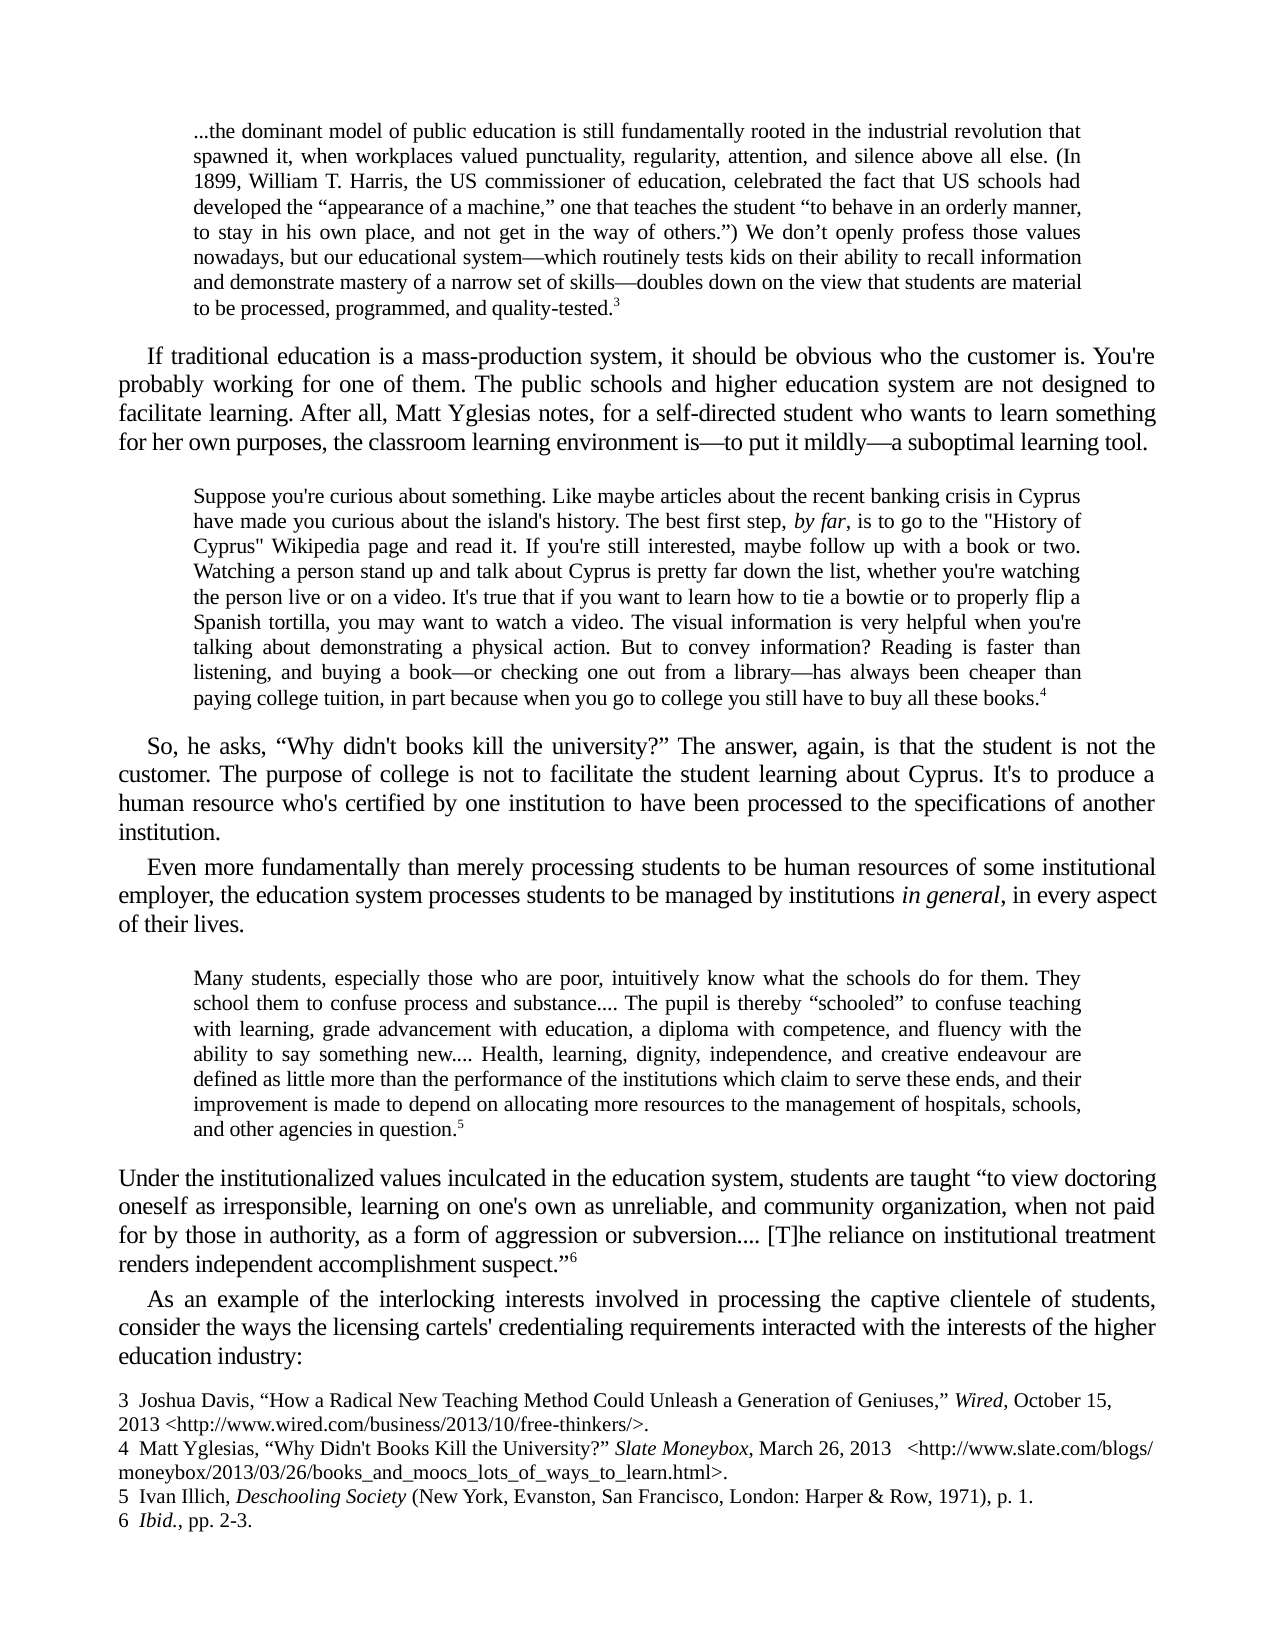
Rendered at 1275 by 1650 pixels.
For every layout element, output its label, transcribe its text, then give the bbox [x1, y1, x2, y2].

text Ibid., pp. 2-3. [118, 1508, 1157, 1532]
text ...the dominant model of public education is still fundamentally rooted in the industrial revolution that spawned it, when workplaces valued punctuality, regularity, attention, and silence above all else. (In 1899, William T. Harris, the US commissioner of education, celebrated the fact that US schools had developed the “appearance of a machine,” one that teaches the student “to behave in an orderly manner, to stay in his own place, and not get in the way of others.”) We don’t openly profess those values nowadays, but our educational system—which routinely tests kids on their ability to recall information and demonstrate mastery of a narrow set of skills—doubles down on the view that students are material to be processed, programmed, and quality-tested. [193, 118, 1082, 320]
text As an example of the interlocking interests involved in processing the captive clientele of students, consider the ways the licensing cartels' credentialing requirements interacted with the interests of the higher education industry: [118, 1284, 1157, 1370]
text Suppose you're curious about something. Like maybe articles about the recent banking crisis in Cyprus have made you curious about the island's history. The best first step, by far, is to go to the "History of Cyprus" Wikipedia page and read it. If you're still interested, maybe follow up with a book or two. Watching a person stand up and talk about Cyprus is pretty far down the list, whether you're watching the person live or on a video. It's true that if you want to learn how to tie a bowtie or to properly flip a Spanish tortilla, you may want to watch a video. The visual information is very helpful when you're talking about demonstrating a physical action. But to convey information? Reading is faster than listening, and buying a book—or checking one out from a library—has always been cheaper than paying college tuition, in part because when you go to college you still have to buy all these books. [193, 483, 1082, 710]
text Many students, especially those who are poor, intuitively know what the schools do for them. They school them to confuse process and substance.... The pupil is thereby “schooled” to confuse teaching with learning, grade advancement with education, a diploma with competence, and fluency with the ability to say something new.... Health, learning, dignity, independence, and creative endeavour are defined as little more than the performance of the institutions which claim to serve these ends, and their improvement is made to depend on allocating more resources to the management of hospitals, schools, and other agencies in question. [193, 965, 1082, 1142]
text Joshua Davis, “How a Radical New Teaching Method Could Unleash a Generation of Geniuses,” Wired, October 15, 2013 <http://www.wired.com/business/2013/10/free-thinkers/>. [118, 1387, 1157, 1436]
text Matt Yglesias, “Why Didn't Books Kill the University?” Slate Moneybox, March 26, 2013 <http://www.slate.com/blogs/ moneybox/2013/03/26/books_and_moocs_lots_of_ways_to_learn.html>. [118, 1436, 1157, 1484]
text Under the institutionalized values inculcated in the education system, students are taught “to view doctoring oneself as irresponsible, learning on one's own as unreliable, and community organization, when not paid for by those in authority, as a form of aggression or subversion.... [T]he reliance on institutional treatment renders independent accomplishment suspect.” [118, 1163, 1157, 1278]
text Ivan Illich, Deschooling Society (New York, Evanston, San Francisco, London: Harper & Row, 1971), p. 1. [118, 1484, 1157, 1508]
text If traditional education is a mass-production system, it should be obvious who the customer is. You're probably working for one of them. The public schools and higher education system are not designed to facilitate learning. After all, Matt Yglesias notes, for a self-directed student who wants to learn something for her own purposes, the classroom learning environment is—to put it mildly—a suboptimal learning tool. [118, 341, 1157, 456]
text So, he asks, “Why didn't books kill the university?” The answer, again, is that the student is not the customer. The purpose of college is not to facilitate the student learning about Cyprus. It's to produce a human resource who's certified by one institution to have been processed to the specifications of another institution. [118, 731, 1157, 846]
text Even more fundamentally than merely processing students to be human resources of some institutional employer, the education system processes students to be managed by institutions in general, in every aspect of their lives. [118, 852, 1157, 938]
